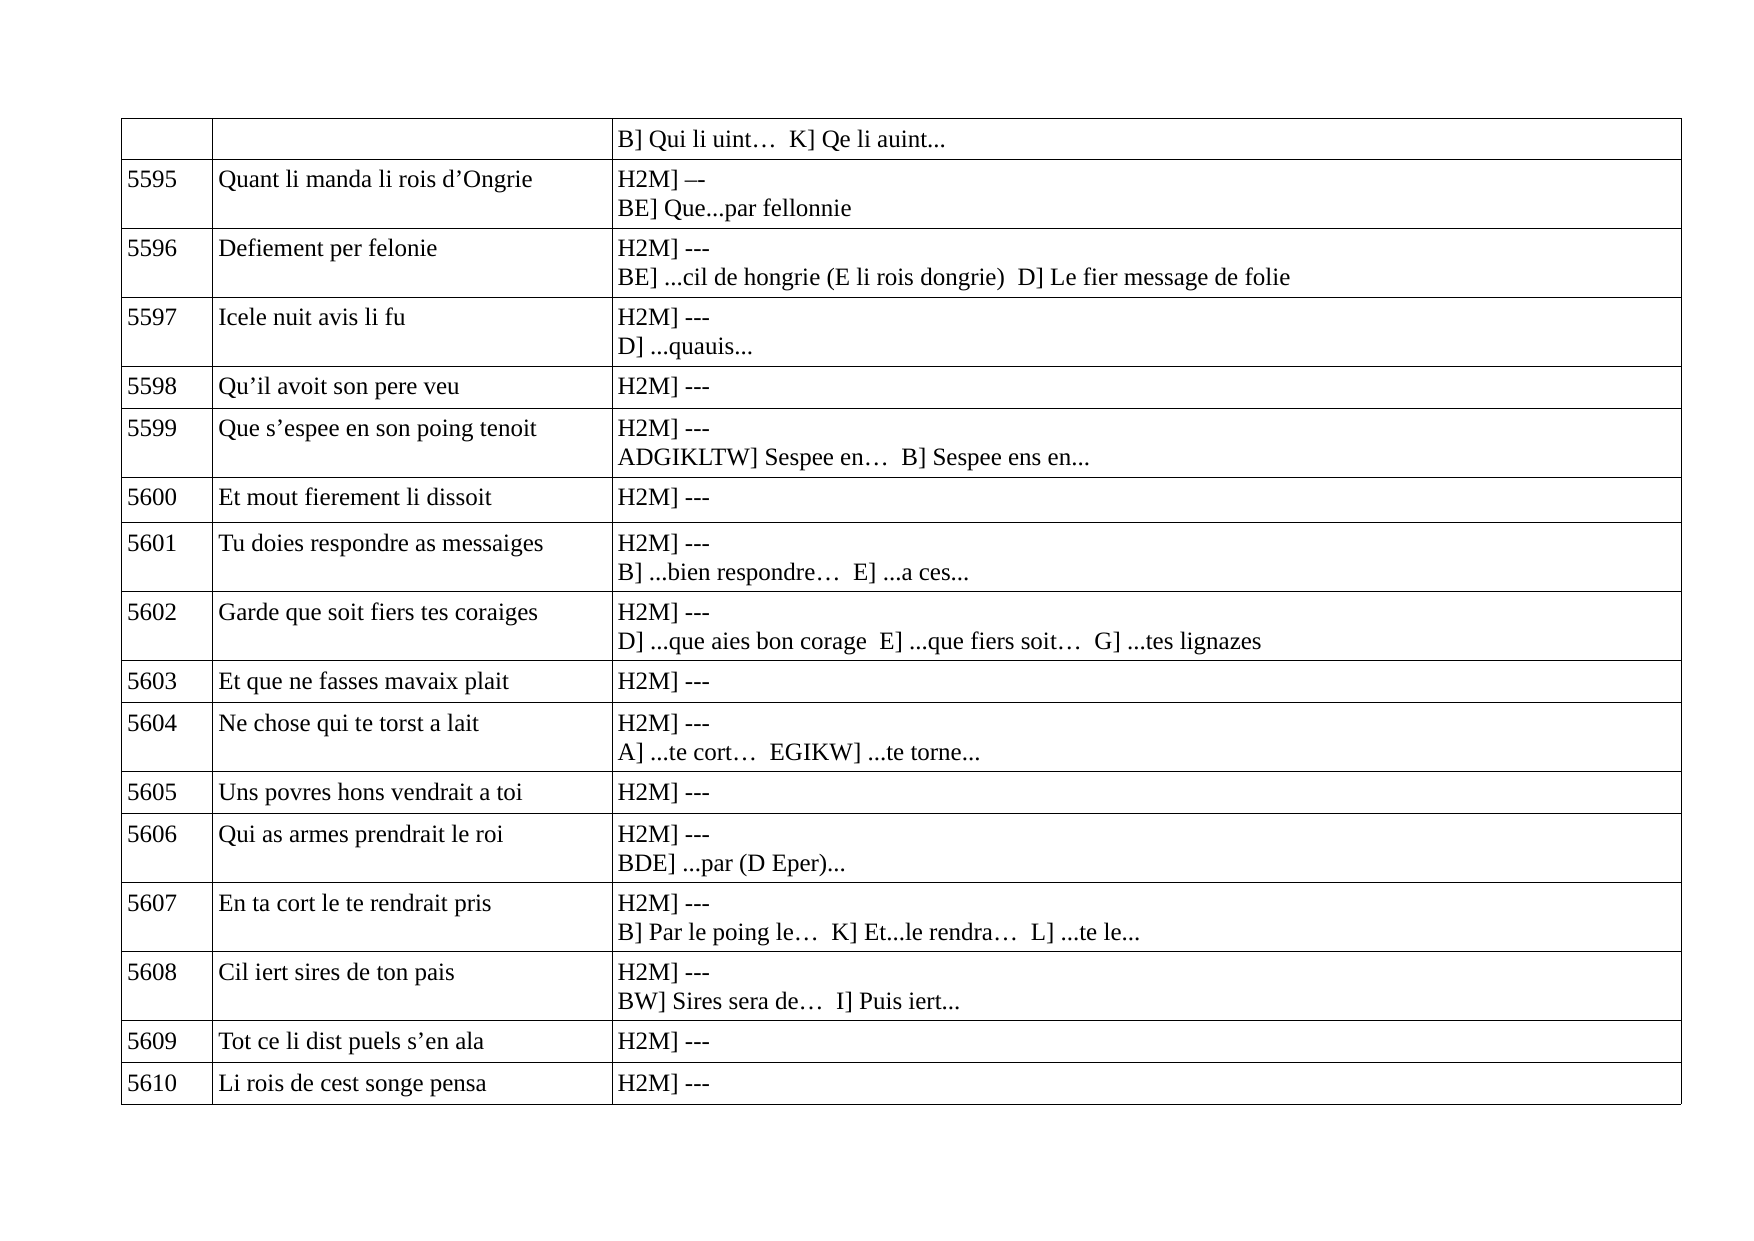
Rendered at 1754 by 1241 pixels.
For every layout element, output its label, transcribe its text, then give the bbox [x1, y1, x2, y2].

table_cell 5610 [122, 1063, 212, 1104]
table_cell Uns povres hons vendrait a toi [213, 772, 612, 813]
table_cell H2M] –- BE] Que...par fellonnie [613, 160, 1681, 227]
table_cell Que s’espee en son poing tenoit [213, 409, 612, 477]
table_cell H2M] --- [613, 478, 1681, 522]
table_cell 5608 [122, 952, 212, 1020]
table_cell [213, 119, 612, 158]
table_cell 5604 [122, 703, 212, 771]
table_cell Tot ce li dist puels s’en ala [213, 1021, 612, 1062]
table_cell Ne chose qui te torst a lait [213, 703, 612, 771]
table_cell H2M] --- ADGIKLTW] Sespee en… B] Sespee ens en... [613, 409, 1681, 477]
table_cell --- B] Qui li uint… K] Qe li auint... [613, 119, 1681, 158]
table_cell Garde que soit fiers tes coraiges [213, 592, 612, 660]
table_cell H2M] --- [613, 1021, 1681, 1062]
table_cell 5605 [122, 772, 212, 813]
table_cell Tu doies respondre as messaiges [213, 523, 612, 591]
table_cell 5603 [122, 661, 212, 702]
table_cell H2M] --- [613, 367, 1681, 407]
table_cell Qu’il avoit son pere veu [213, 367, 612, 407]
table_cell 5606 [122, 814, 212, 882]
table_cell En ta cort le te rendrait pris [213, 883, 612, 951]
table_cell H2M] --- BDE] ...par (D Eper)... [613, 814, 1681, 882]
table_cell Et que ne fasses mavaix plait [213, 661, 612, 702]
table_cell [122, 119, 212, 158]
table_cell H2M] --- [613, 772, 1681, 813]
table_cell Icele nuit avis li fu [213, 298, 612, 366]
table_cell H2M] [613, 1063, 1681, 1104]
table_cell 5596 [122, 229, 212, 297]
table_cell 5598 [122, 367, 212, 407]
table_cell H2M] --- D] ...que aies bon corage E] ...que fiers soit… G] ...tes lignazes [613, 592, 1681, 660]
table_cell H2M] --- B] Par le poing le… K] Et...le rendra… L] ...te le... [613, 883, 1681, 951]
table_cell 5609 [122, 1021, 212, 1062]
table_cell H2M] --- BW] Sires sera de… I] Puis iert... [613, 952, 1681, 1020]
table_cell 5597 [122, 298, 212, 366]
table_cell 5595 [122, 160, 212, 227]
table_cell H2M] --- [613, 661, 1681, 702]
table_cell Li rois de cest songe pensa [213, 1063, 612, 1104]
table_cell 5599 [122, 409, 212, 477]
table_cell H2M] --- D] ...quauis... [613, 298, 1681, 366]
table_cell Quant li manda li rois d’Ongrie [213, 160, 612, 227]
table_cell 5600 [122, 478, 212, 522]
table_cell Et mout fierement li dissoit [213, 478, 612, 522]
table_cell 5601 [122, 523, 212, 591]
table_cell H2M] --- A] ...te cort… EGIKW] ...te torne... [613, 703, 1681, 771]
table_cell Qui as armes prendrait le roi [213, 814, 612, 882]
table_cell 5607 [122, 883, 212, 951]
table_cell Defiement per felonie [213, 229, 612, 297]
table_cell Cil iert sires de ton pais [213, 952, 612, 1020]
table_cell H2M] --- BE] ...cil de hongrie (E li rois dongrie) D] Le fier message de folie [613, 229, 1681, 297]
table_cell 5602 [122, 592, 212, 660]
table_cell H2M] --- B] ...bien respondre… E] ...a ces... [613, 523, 1681, 591]
